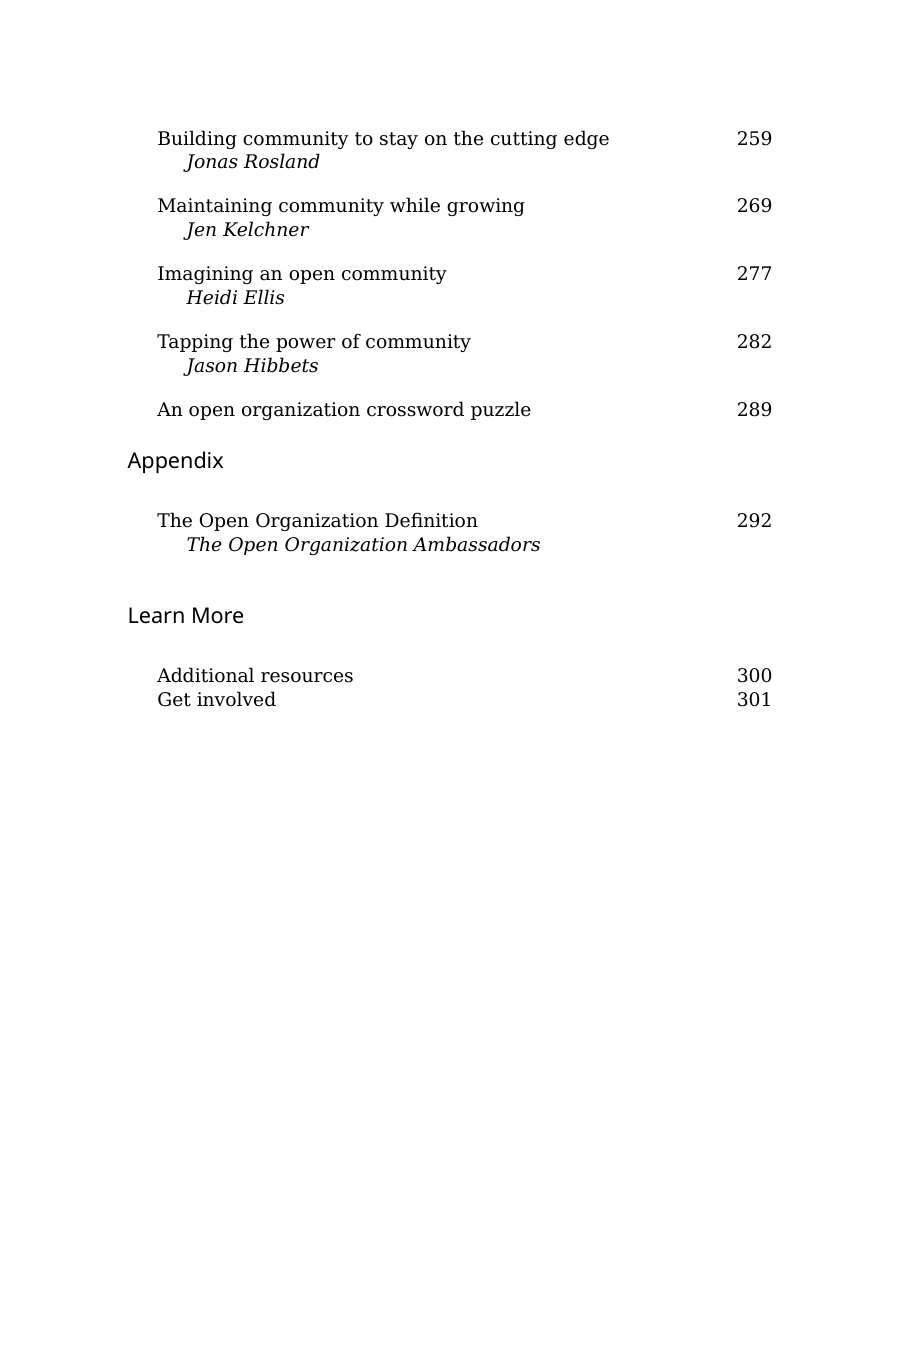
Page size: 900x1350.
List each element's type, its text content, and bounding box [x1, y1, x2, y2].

text The Open Organization Definition 292 [157, 510, 772, 532]
text An open organization crossword puzzle 289 [157, 399, 772, 421]
text Learn More [127, 600, 772, 662]
text Heidi Ellis [186, 287, 772, 331]
text Get involved 301 [157, 689, 772, 711]
text Imagining an open community 277 [157, 263, 772, 285]
text Jen Kelchner [186, 219, 772, 263]
text Tapping the power of community 282 [157, 331, 772, 353]
text Jason Hibbets [186, 355, 772, 399]
text Jonas Rosland [186, 152, 772, 195]
text Building community to stay on the cutting edge 259 [157, 127, 772, 149]
text Maintaining community while growing 269 [157, 195, 772, 217]
text Additional resources 300 [157, 665, 772, 687]
text Appendix [127, 445, 772, 507]
text The Open Organization Ambassadors [186, 534, 772, 578]
